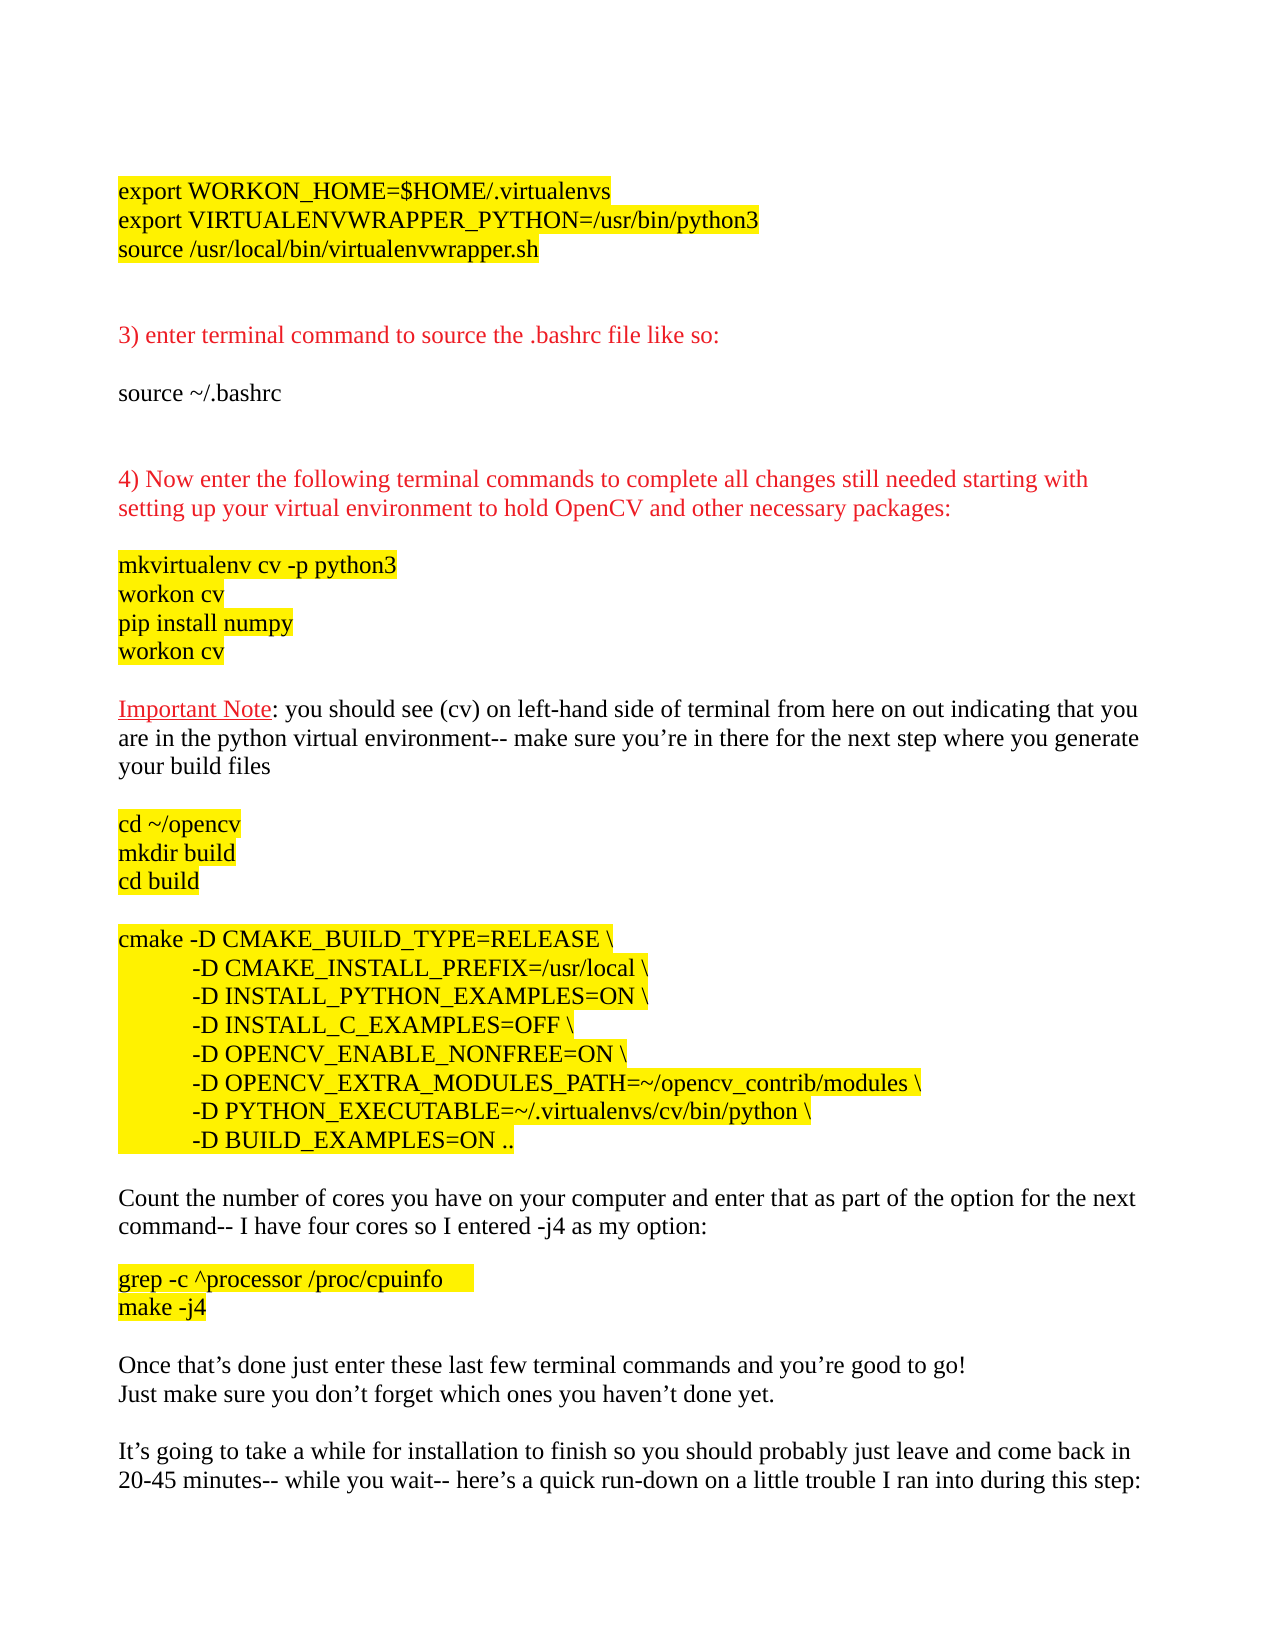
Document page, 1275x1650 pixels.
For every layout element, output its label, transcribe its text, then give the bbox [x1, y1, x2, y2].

text -D PYTHON_EXECUTABLE=~/.virtualenvs/cv/bin/python \ [118, 1096, 1157, 1125]
text -D BUILD_EXAMPLES=ON .. [118, 1125, 1157, 1154]
text source /usr/local/bin/virtualenvwrapper.sh [118, 234, 1157, 263]
text Just make sure you don’t forget which ones you haven’t done yet. [118, 1379, 1157, 1407]
text pip install numpy [118, 608, 1157, 636]
text It’s going to take a while for installation to finish so you should probably just leave and come back in 20-45 minutes-- while you wait-- here’s a quick run-down on a little trouble I ran into during this step: [118, 1436, 1157, 1494]
text Important Note: you should see (cv) on left-hand side of terminal from here on out indicating that you are in the python virtual environment-- make sure you’re in there for the next step where you generate your build files [118, 694, 1157, 780]
text -D INSTALL_C_EXAMPLES=OFF \ [118, 1010, 1157, 1039]
text grep -c ^processor /proc/cpuinfo [118, 1264, 1157, 1292]
text mkdir build [118, 838, 1157, 866]
text workon cv [118, 636, 1157, 665]
text source ~/.bashrc [118, 378, 1157, 406]
text -D OPENCV_ENABLE_NONFREE=ON \ [118, 1039, 1157, 1068]
text -D OPENCV_EXTRA_MODULES_PATH=~/opencv_contrib/modules \ [118, 1068, 1157, 1096]
text cd ~/opencv [118, 809, 1157, 838]
text mkvirtualenv cv -p python3 [118, 550, 1157, 579]
text 4) Now enter the following terminal commands to complete all changes still needed starting with setting up your virtual environment to hold OpenCV and other necessary packages: [118, 464, 1157, 521]
text export VIRTUALENVWRAPPER_PYTHON=/usr/bin/python3 [118, 205, 1157, 234]
text cd build [118, 866, 1157, 895]
text workon cv [118, 579, 1157, 608]
text Count the number of cores you have on your computer and enter that as part of the option for the next command-- I have four cores so I entered -j4 as my option: [118, 1183, 1157, 1240]
text export WORKON_HOME=$HOME/.virtualenvs [118, 176, 1157, 205]
text -D INSTALL_PYTHON_EXAMPLES=ON \ [118, 981, 1157, 1010]
text -D CMAKE_INSTALL_PREFIX=/usr/local \ [118, 953, 1157, 981]
text make -j4 [118, 1292, 1157, 1321]
text 3) enter terminal command to source the .bashrc file like so: [118, 320, 1157, 349]
text cmake -D CMAKE_BUILD_TYPE=RELEASE \ [118, 924, 1157, 953]
text Once that’s done just enter these last few terminal commands and you’re good to go! [118, 1350, 1157, 1379]
